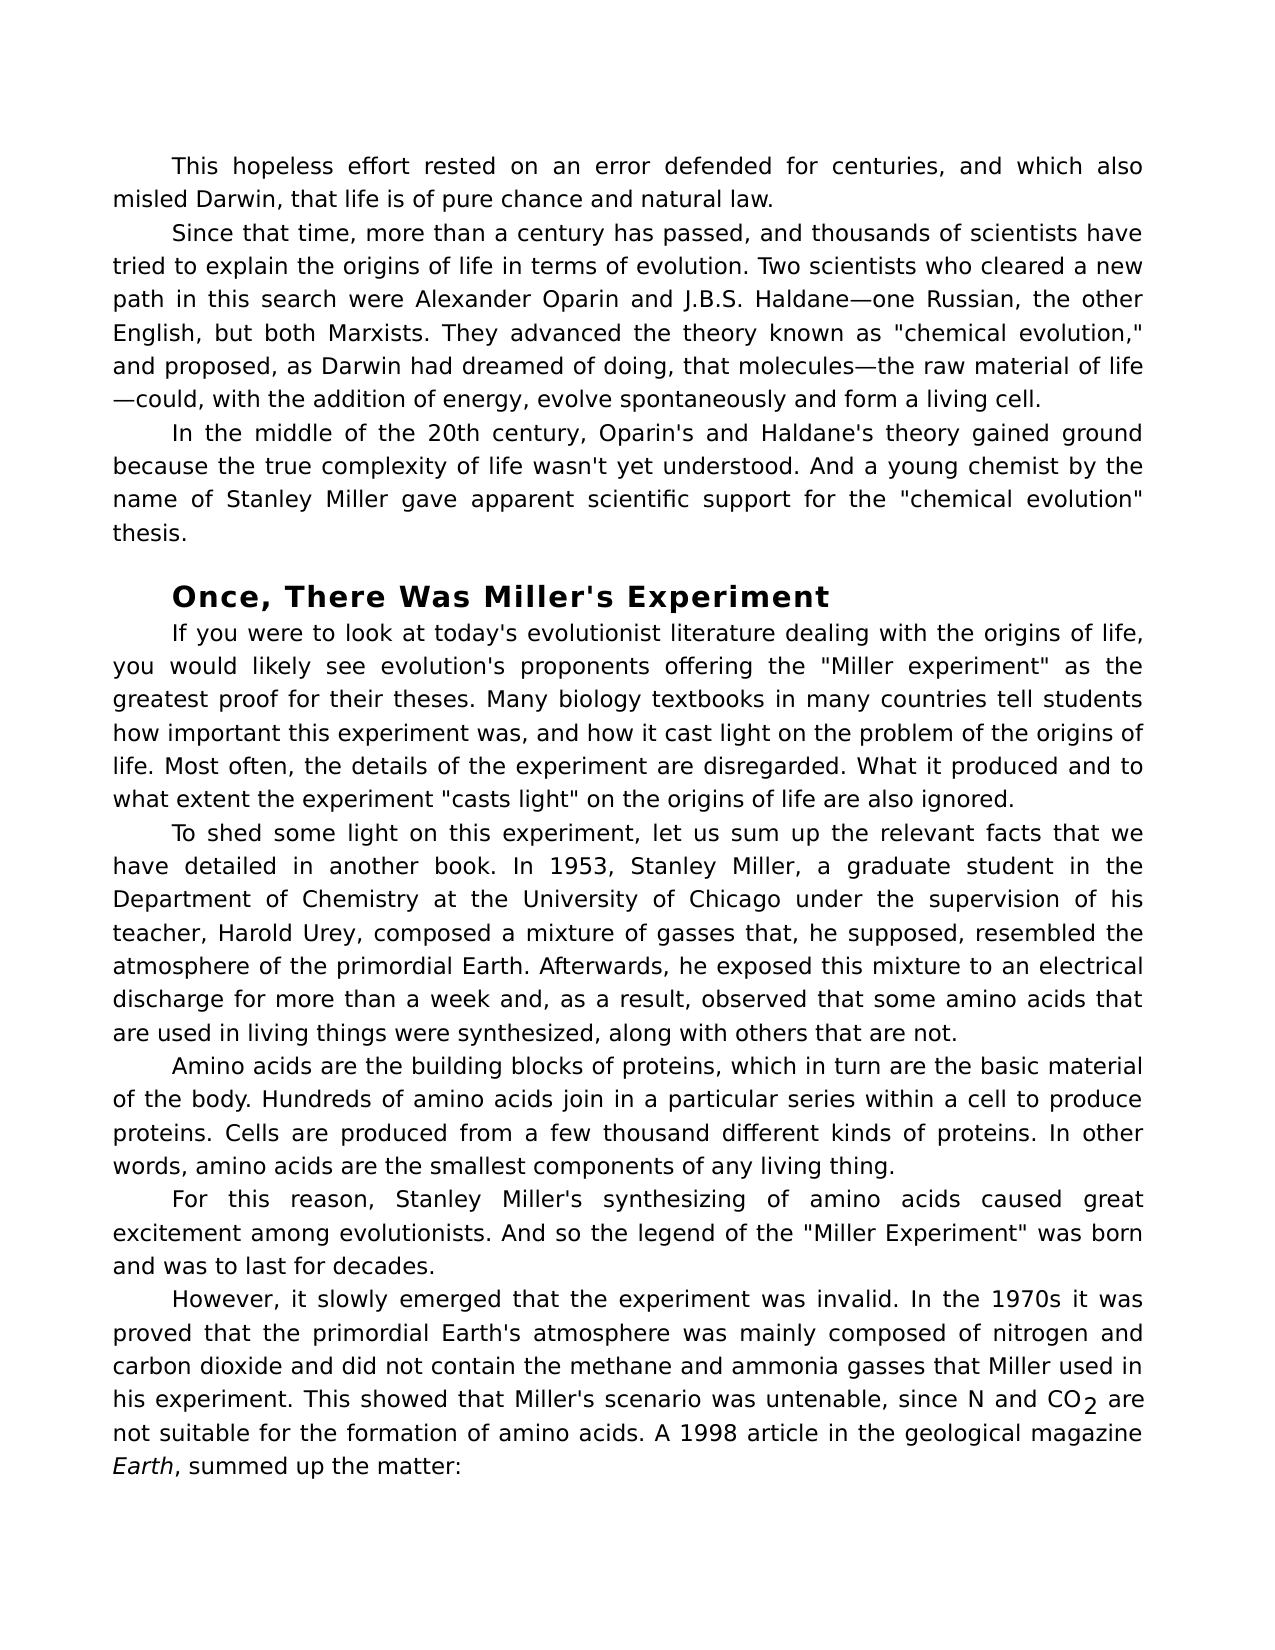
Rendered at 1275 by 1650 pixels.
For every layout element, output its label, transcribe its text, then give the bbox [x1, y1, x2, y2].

text This hopeless effort rested on an error defended for centuries, and which also misled Darwin, that life is of pure chance and natural law. [112, 148, 1145, 214]
text To shed some light on this experiment, let us sum up the relevant facts that we have detailed in another book. In 1953, Stanley Miller, a graduate student in the Department of Chemistry at the University of Chicago under the supervision of his teacher, Harold Urey, composed a mixture of gasses that, he supposed, resembled the atmosphere of the primordial Earth. Afterwards, he exposed this mixture to an electrical discharge for more than a week and, as a result, observed that some amino acids that are used in living things were synthesized, along with others that are not. [112, 814, 1145, 1048]
text However, it slowly emerged that the experiment was invalid. In the 1970s it was proved that the primordial Earth's atmosphere was mainly composed of nitrogen and carbon dioxide and did not contain the methane and ammonia gasses that Miller used in his experiment. This showed that Miller's scenario was untenable, since N and CO2 are not suitable for the formation of amino acids. A 1998 article in the geological magazine Earth, summed up the matter: [112, 1281, 1145, 1481]
text Since that time, more than a century has passed, and thousands of scientists have tried to explain the origins of life in terms of evolution. Two scientists who cleared a new path in this search were Alexander Oparin and J.B.S. Haldane—one Russian, the other English, but both Marxists. They advanced the theory known as "chemical evolution," and proposed, as Darwin had dreamed of doing, that molecules—the raw material of life—could, with the addition of energy, evolve spontaneously and form a living cell. [112, 214, 1145, 414]
text If you were to look at today's evolutionist literature dealing with the origins of life, you would likely see evolution's proponents offering the "Miller experiment" as the greatest proof for their theses. Many biology textbooks in many countries tell students how important this experiment was, and how it cast light on the problem of the origins of life. Most often, the details of the experiment are disregarded. What it produced and to what extent the experiment "casts light" on the origins of life are also ignored. [112, 614, 1145, 814]
text In the middle of the 20th century, Oparin's and Haldane's theory gained ground because the true complexity of life wasn't yet understood. And a young chemist by the name of Stanley Miller gave apparent scientific support for the "chemical evolution" thesis. [112, 414, 1145, 548]
text For this reason, Stanley Miller's synthesizing of amino acids caused great excitement among evolutionists. And so the legend of the "Miller Experiment" was born and was to last for decades. [112, 1181, 1145, 1281]
text Amino acids are the building blocks of proteins, which in turn are the basic material of the body. Hundreds of amino acids join in a particular series within a cell to produce proteins. Cells are produced from a few thousand different kinds of proteins. In other words, amino acids are the smallest components of any living thing. [112, 1048, 1145, 1181]
text Once, There Was Miller's Experiment [112, 581, 1145, 614]
